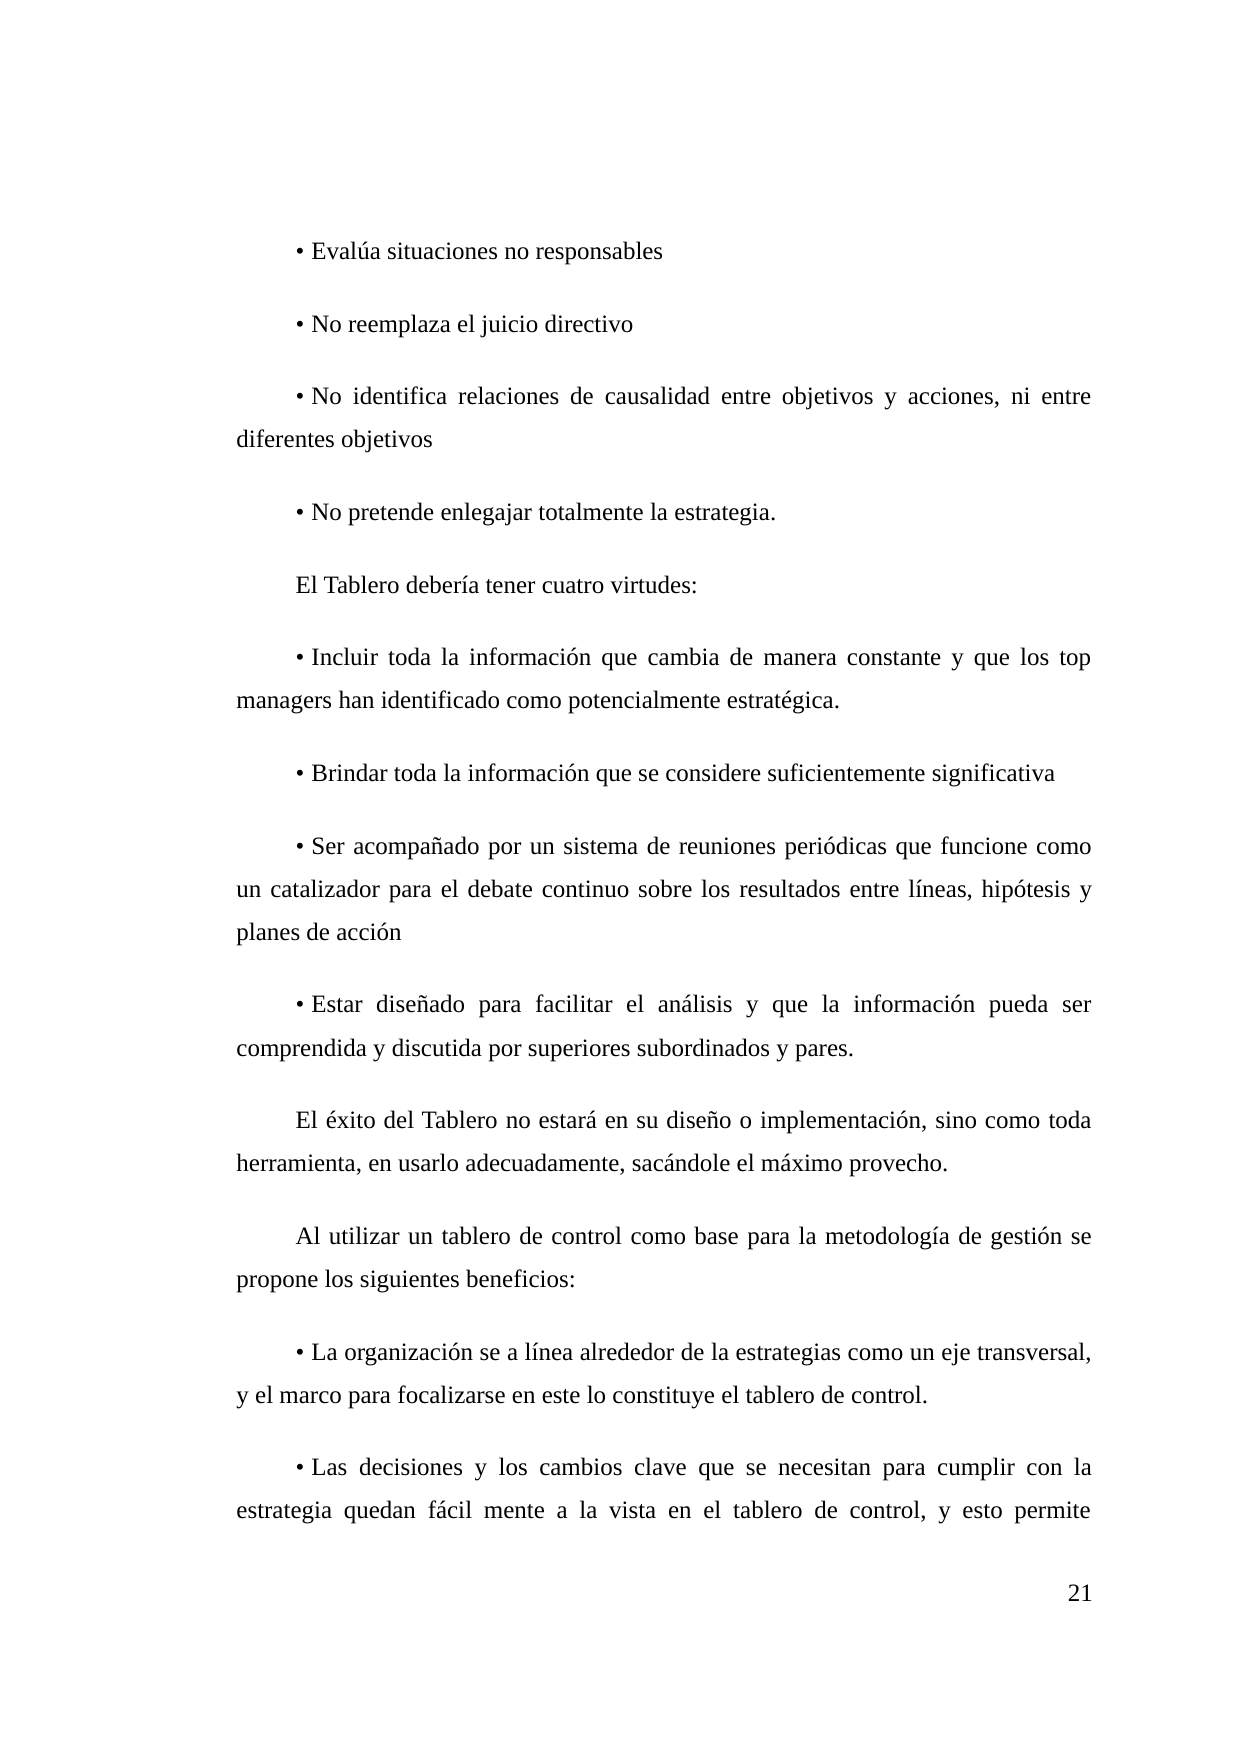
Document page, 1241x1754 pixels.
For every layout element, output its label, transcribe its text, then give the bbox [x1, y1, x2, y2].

text • No reemplaza el juicio directivo [236, 309, 1093, 338]
text El Tablero debería tener cuatro virtudes: [236, 570, 1093, 598]
text • Incluir toda la información que cambia de manera constante y que los top managers han identificado como potencialmente estratégica. [236, 642, 1093, 714]
text • Las decisiones y los cambios clave que se necesitan para cumplir con la estrategia quedan fácil mente a la vista en el tablero de control, y esto permite [236, 1452, 1093, 1524]
text • No identifica relaciones de causalidad entre objetivos y acciones, ni entre diferentes objetivos [236, 381, 1093, 453]
text Al utilizar un tablero de control como base para la metodología de gestión se propone los siguientes beneficios: [236, 1221, 1093, 1293]
text • No pretende enlegajar totalmente la estrategia. [236, 497, 1093, 526]
text • Ser acompañado por un sistema de reuniones periódicas que funcione como un catalizador para el debate continuo sobre los resultados entre líneas, hipótesis y planes de acción [236, 831, 1093, 946]
text • Estar diseñado para facilitar el análisis y que la información pueda ser comprendida y discutida por superiores subordinados y pares. [236, 989, 1093, 1061]
text • Brindar toda la información que se considere suficientemente significativa [236, 758, 1093, 787]
text El éxito del Tablero no estará en su diseño o implementación, sino como toda herramienta, en usarlo adecuadamente, sacándole el máximo provecho. [236, 1105, 1093, 1177]
text • La organización se a línea alrededor de la estrategias como un eje transversal, y el marco para focalizarse en este lo constituye el tablero de control. [236, 1337, 1093, 1409]
text • Evalúa situaciones no responsables [236, 236, 1093, 265]
